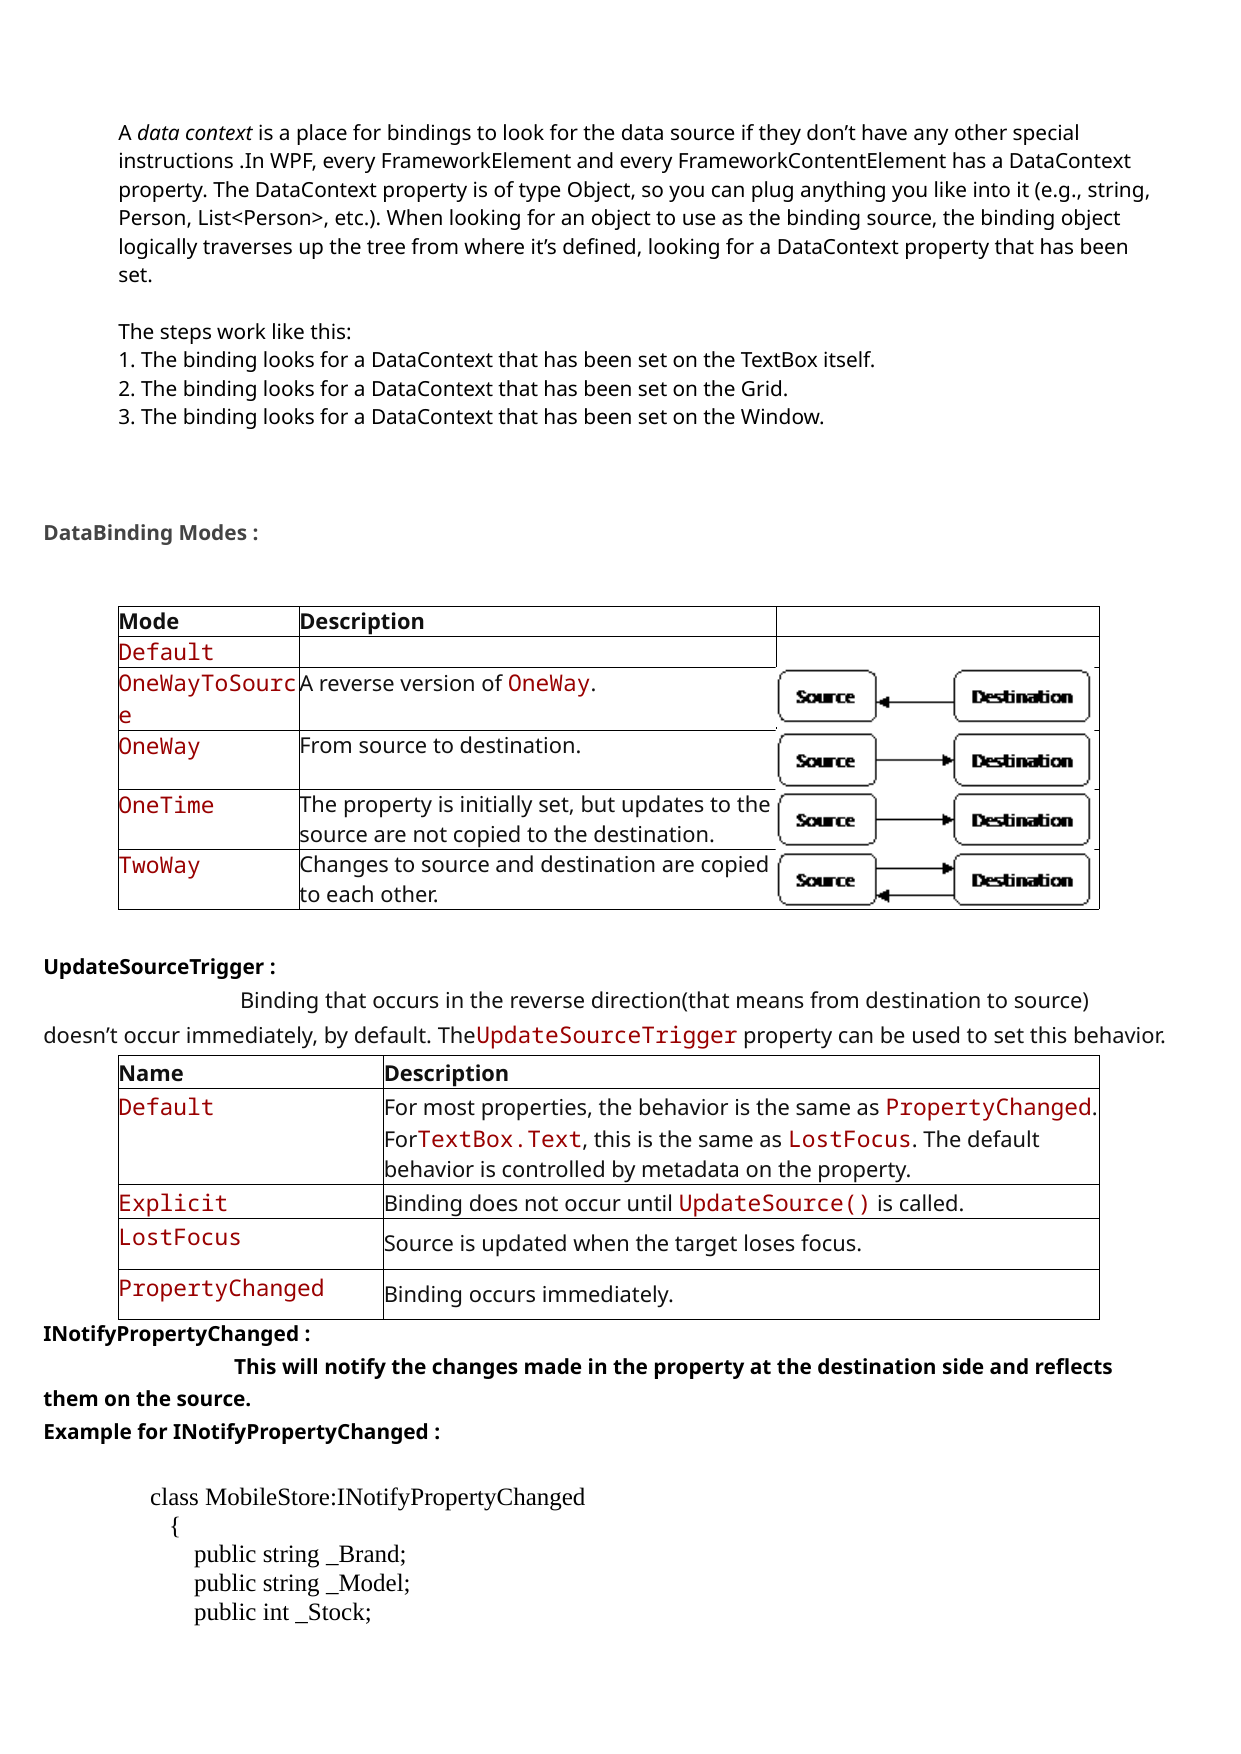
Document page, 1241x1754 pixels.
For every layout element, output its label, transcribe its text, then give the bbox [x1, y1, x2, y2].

text The steps work like this: [118, 317, 1157, 345]
text  class MobileStore:INotifyPropertyChanged [118, 1482, 1157, 1511]
table_header Description [300, 607, 776, 636]
text  public int _Stock; [118, 1597, 1157, 1626]
text  public string _Brand; [118, 1539, 1157, 1568]
text  public string _Model; [118, 1568, 1157, 1597]
text  { [118, 1511, 1157, 1539]
text This will notify the changes made in the property at the destination side and reflects them on the source. [43, 1352, 1170, 1413]
table_cell [777, 668, 1099, 730]
table_cell For most properties, the behavior is the same as PropertyChanged. ForTextBox.Text, this is the same as LostFocus. The default behavior is controlled by metadata on the property. [384, 1089, 1099, 1183]
text 3. The binding looks for a DataContext that has been set on the Window. [118, 402, 1157, 431]
table_cell Source is updated when the target loses focus. [384, 1219, 1099, 1268]
table_cell Default [119, 1089, 383, 1183]
text DataBinding Modes : [43, 518, 1157, 546]
table_cell Changes to source and destination are copied to each other. [300, 850, 775, 909]
table_cell OneTime [119, 790, 299, 849]
text Example for INotifyPropertyChanged : [43, 1417, 1170, 1446]
text Binding that occurs in the reverse direction(that means from destination to source) doesn’t occur immediately, by default. TheUpdateSourceTrigger property can be used to set this behavior. [43, 985, 1170, 1051]
table_header Name [119, 1056, 383, 1088]
table_cell Binding occurs immediately. [384, 1270, 1099, 1319]
table_cell From source to destination. [300, 731, 775, 789]
table_cell Explicit [119, 1185, 383, 1218]
text UpdateSourceTrigger : [43, 952, 1170, 981]
table_cell The property is initially set, but updates to the source are not copied to the destination. [300, 790, 775, 849]
text A data context is a place for bindings to look for the data source if they don’t have any other special instructions .In WPF, every FrameworkElement and every FrameworkContentElement has a DataContext property. The DataContext property is of type Object, so you can plug anything you like into it (e.g., string, Person, List<Person>, etc.). When looking for an object to use as the binding source, the binding object logically traverses up the tree from where it’s defined, looking for a DataContext property that has been set. [118, 118, 1157, 289]
table_cell [1095, 790, 1099, 849]
table_cell [1095, 731, 1099, 789]
table_cell PropertyChanged [119, 1270, 383, 1319]
table_header Description [384, 1056, 1099, 1088]
text INotifyPropertyChanged : [43, 1319, 1170, 1348]
table_header [777, 607, 1099, 636]
table_cell OneWay [119, 731, 299, 789]
table_cell [300, 637, 776, 667]
table_cell A reverse version of OneWay. [300, 668, 776, 730]
table_header Mode [119, 607, 299, 636]
table_cell LostFocus [119, 1219, 383, 1268]
text 2. The binding looks for a DataContext that has been set on the Grid. [118, 374, 1157, 402]
table_cell [1095, 850, 1099, 909]
text 1. The binding looks for a DataContext that has been set on the TextBox itself. [118, 345, 1157, 374]
table_cell TwoWay [119, 850, 299, 909]
table_cell Binding does not occur until UpdateSource() is called. [384, 1185, 1099, 1218]
table_cell OneWayToSource [119, 668, 299, 730]
table_cell [777, 637, 1099, 667]
table_cell Default [119, 637, 299, 667]
